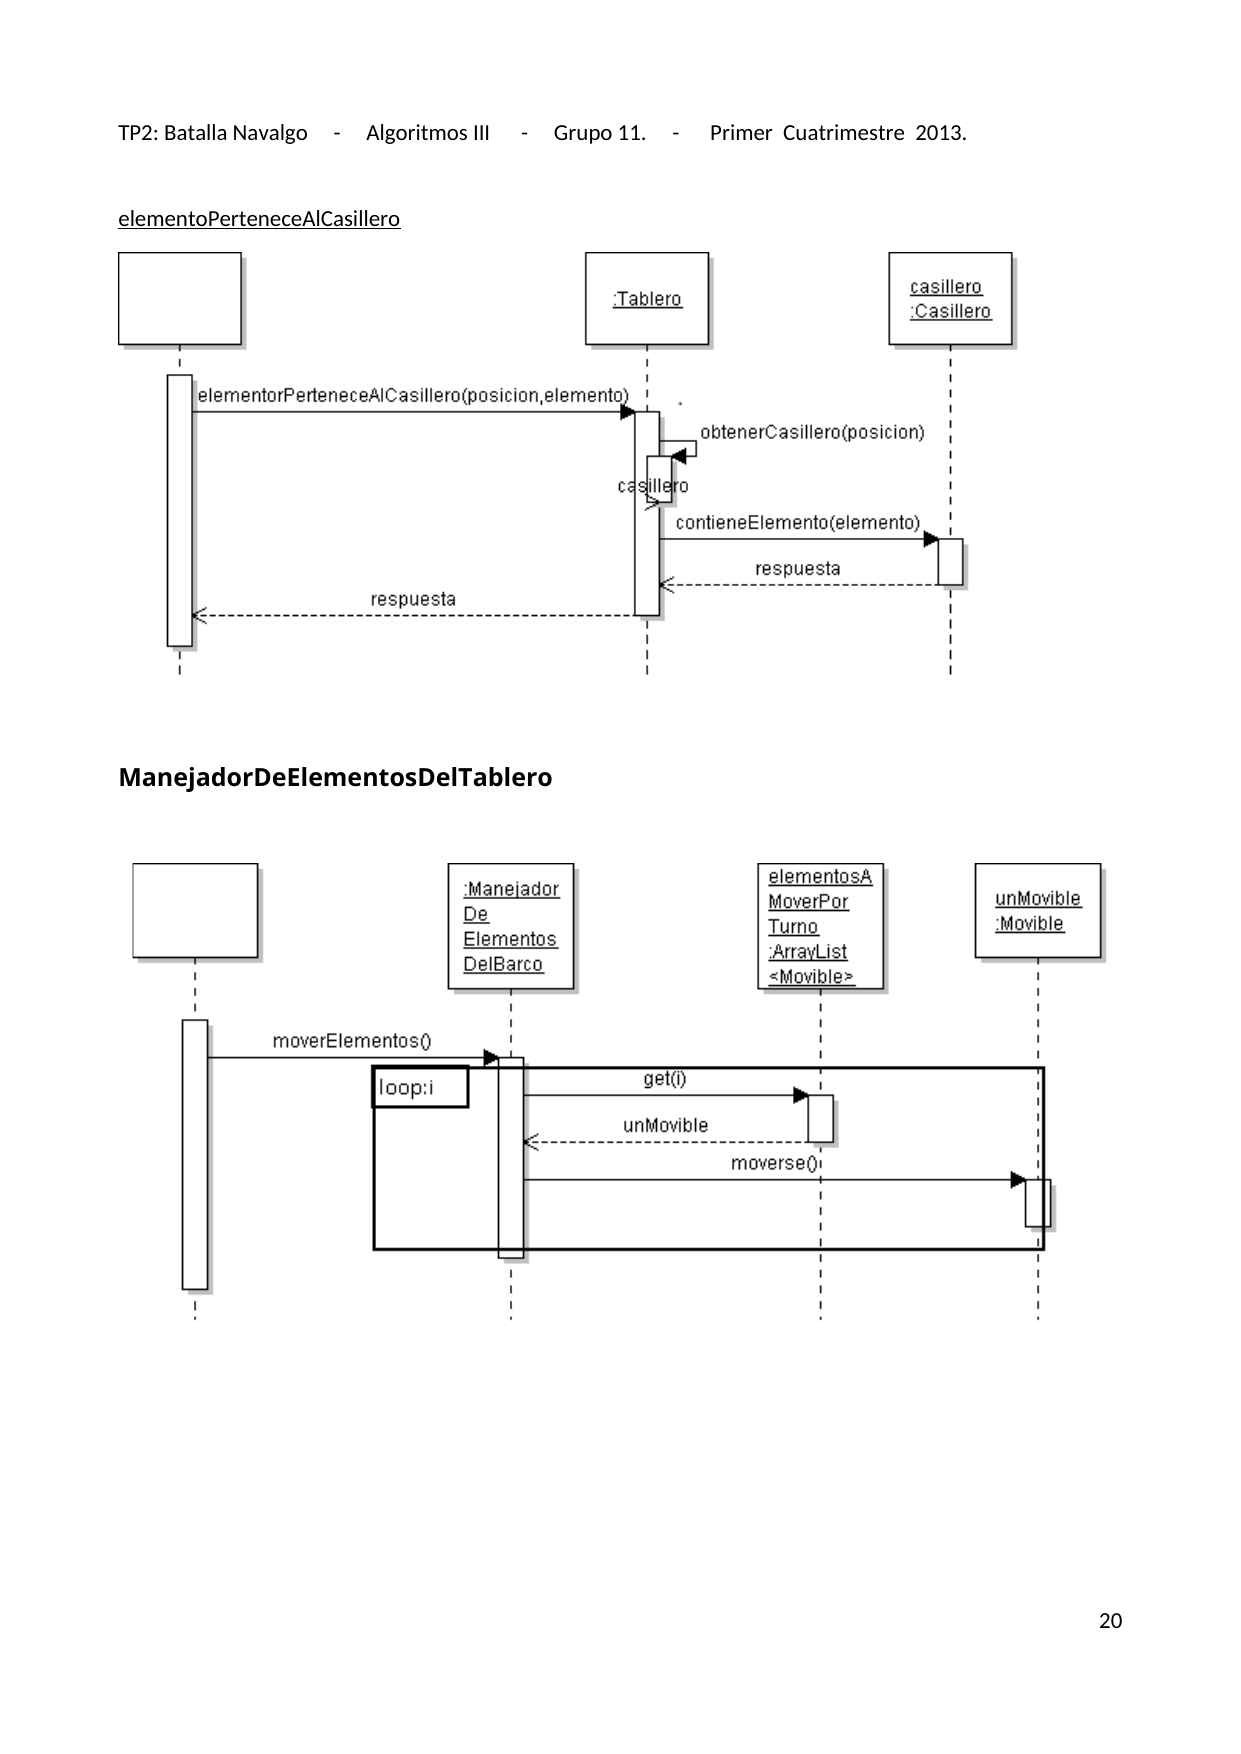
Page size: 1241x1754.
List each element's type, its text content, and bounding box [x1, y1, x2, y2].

picture [132, 863, 1108, 1328]
text elementoPerteneceAlCasillero [118, 204, 1122, 232]
text ManejadorDeElementosDelTablero [118, 759, 1122, 793]
